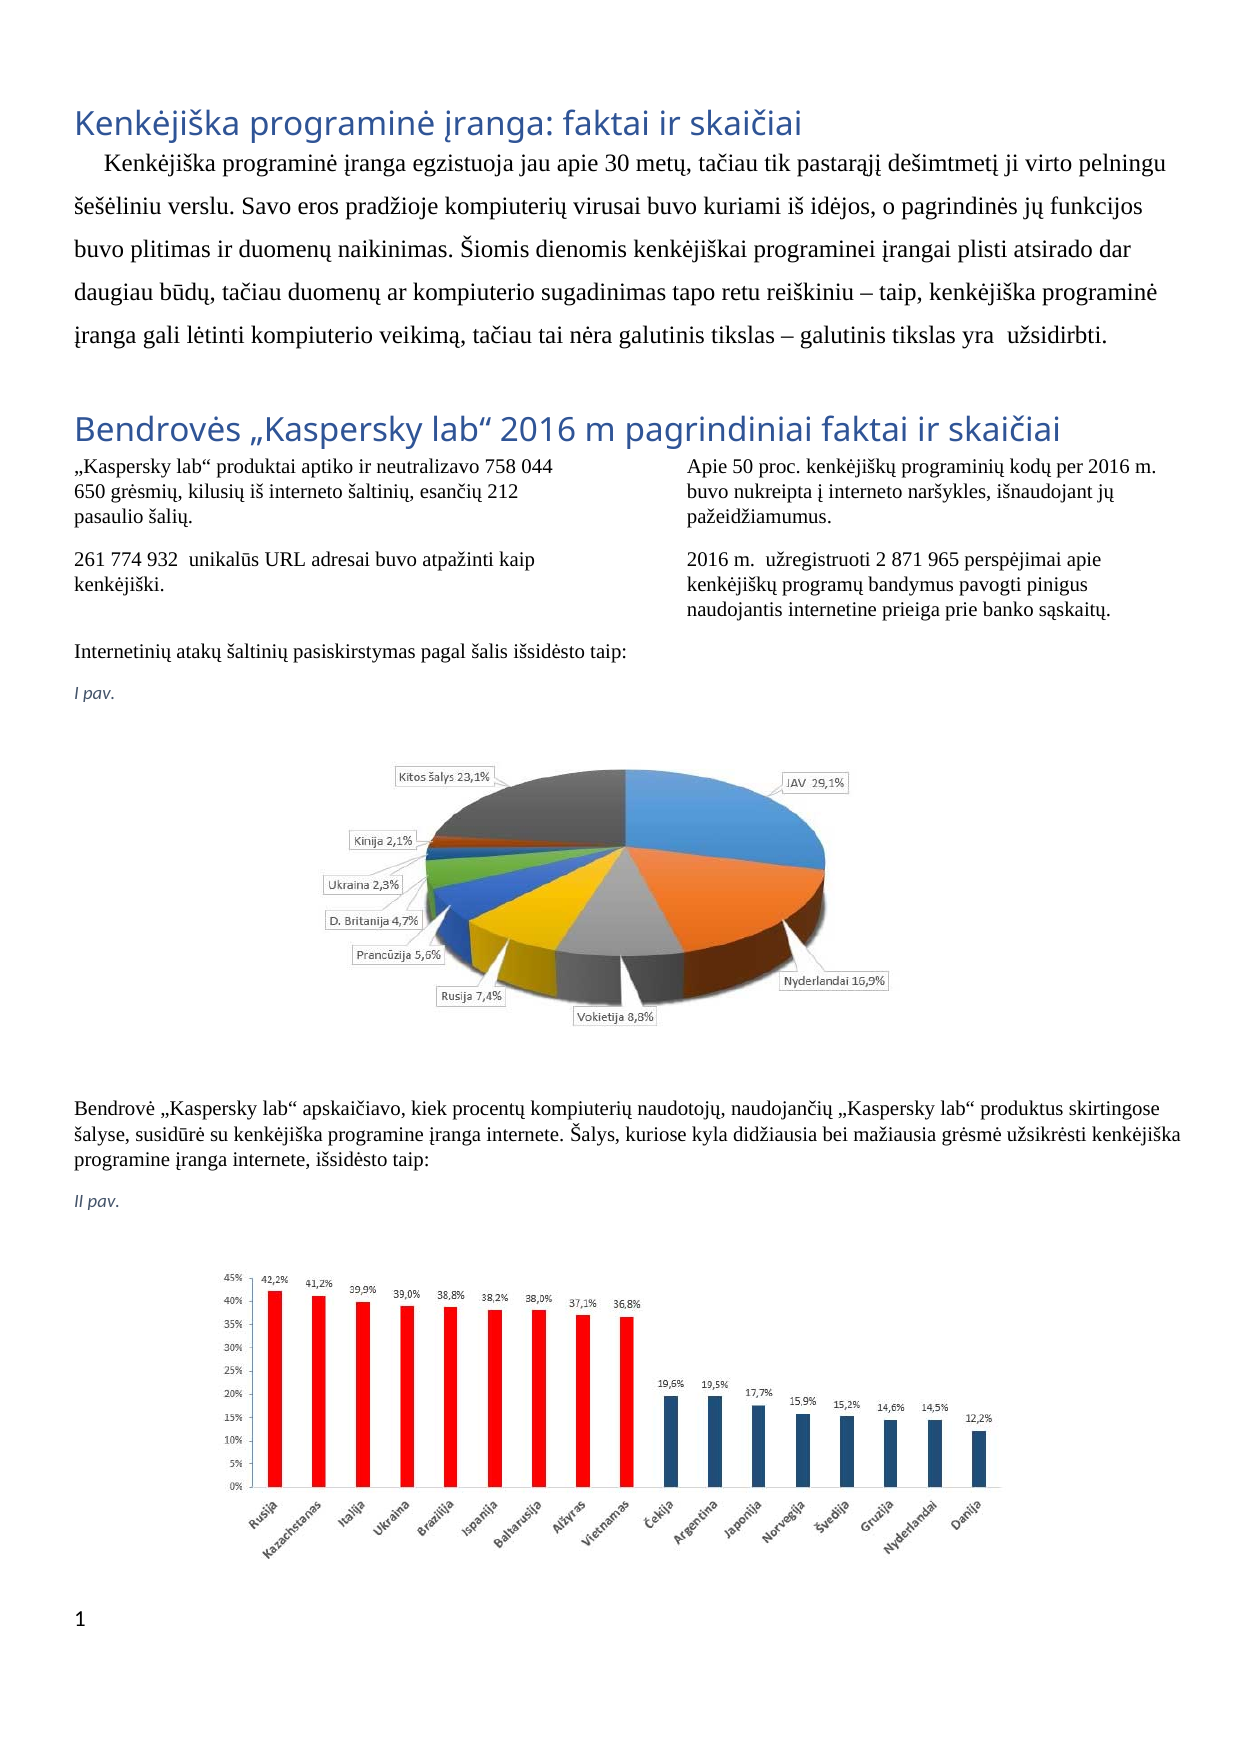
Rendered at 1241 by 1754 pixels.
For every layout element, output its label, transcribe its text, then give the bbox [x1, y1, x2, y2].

subtitle Kenkėjiška programinė įranga: faktai ir skaičiai [74, 100, 1181, 145]
subtitle Bendrovės „Kaspersky lab“ 2016 m pagrindiniai faktai ir skaičiai [74, 405, 1181, 451]
text 261 774 932 unikalūs URL adresai buvo atpažinti kaip kenkėjiški. [74, 546, 568, 596]
text 2016 m. užregistruoti 2 871 965 perspėjimai apie kenkėjiškų programų bandymus pavogti pinigus naudojantis internetine prieiga prie banko sąskaitų. [687, 546, 1181, 621]
text Internetinių atakų šaltinių pasiskirstymas pagal šalis išsidėsto taip: [74, 639, 1181, 663]
text Bendrovė „Kaspersky lab“ apskaičiavo, kiek procentų kompiuterių naudotojų, naudojančių „Kaspersky lab“ produktus skirtingose šalyse, susidūrė su kenkėjiška programine įranga internete. Šalys, kuriose kyla didžiausia bei mažiausia grėsmė užsikrėsti kenkėjiška programine įranga internete, išsidėsto taip: [74, 1096, 1181, 1171]
text I pav. [74, 681, 1181, 704]
text Apie 50 proc. kenkėjiškų programinių kodų per 2016 m. buvo nukreipta į interneto naršykles, išnaudojant jų pažeidžiamumus. [687, 453, 1181, 528]
text Kenkėjiška programinė įranga egzistuoja jau apie 30 metų, tačiau tik pastarąjį dešimtmetį ji virto pelningu šešėliniu verslu. Savo eros pradžioje kompiuterių virusai buvo kuriami iš idėjos, o pagrindinės jų funkcijos buvo plitimas ir duomenų naikinimas. Šiomis dienomis kenkėjiškai programinei įrangai plisti atsirado dar daugiau būdų, tačiau duomenų ar kompiuterio sugadinimas tapo retu reiškiniu – taip, kenkėjiška programinė įranga gali lėtinti kompiuterio veikimą, tačiau tai nėra galutinis tikslas – galutinis tikslas yra užsidirbti. [74, 148, 1181, 349]
text II pav. [74, 1189, 1181, 1212]
text „Kaspersky lab“ produktai aptiko ir neutralizavo 758 044 650 grėsmių, kilusių iš interneto šaltinių, esančių 212 pasaulio šalių. [74, 453, 568, 528]
